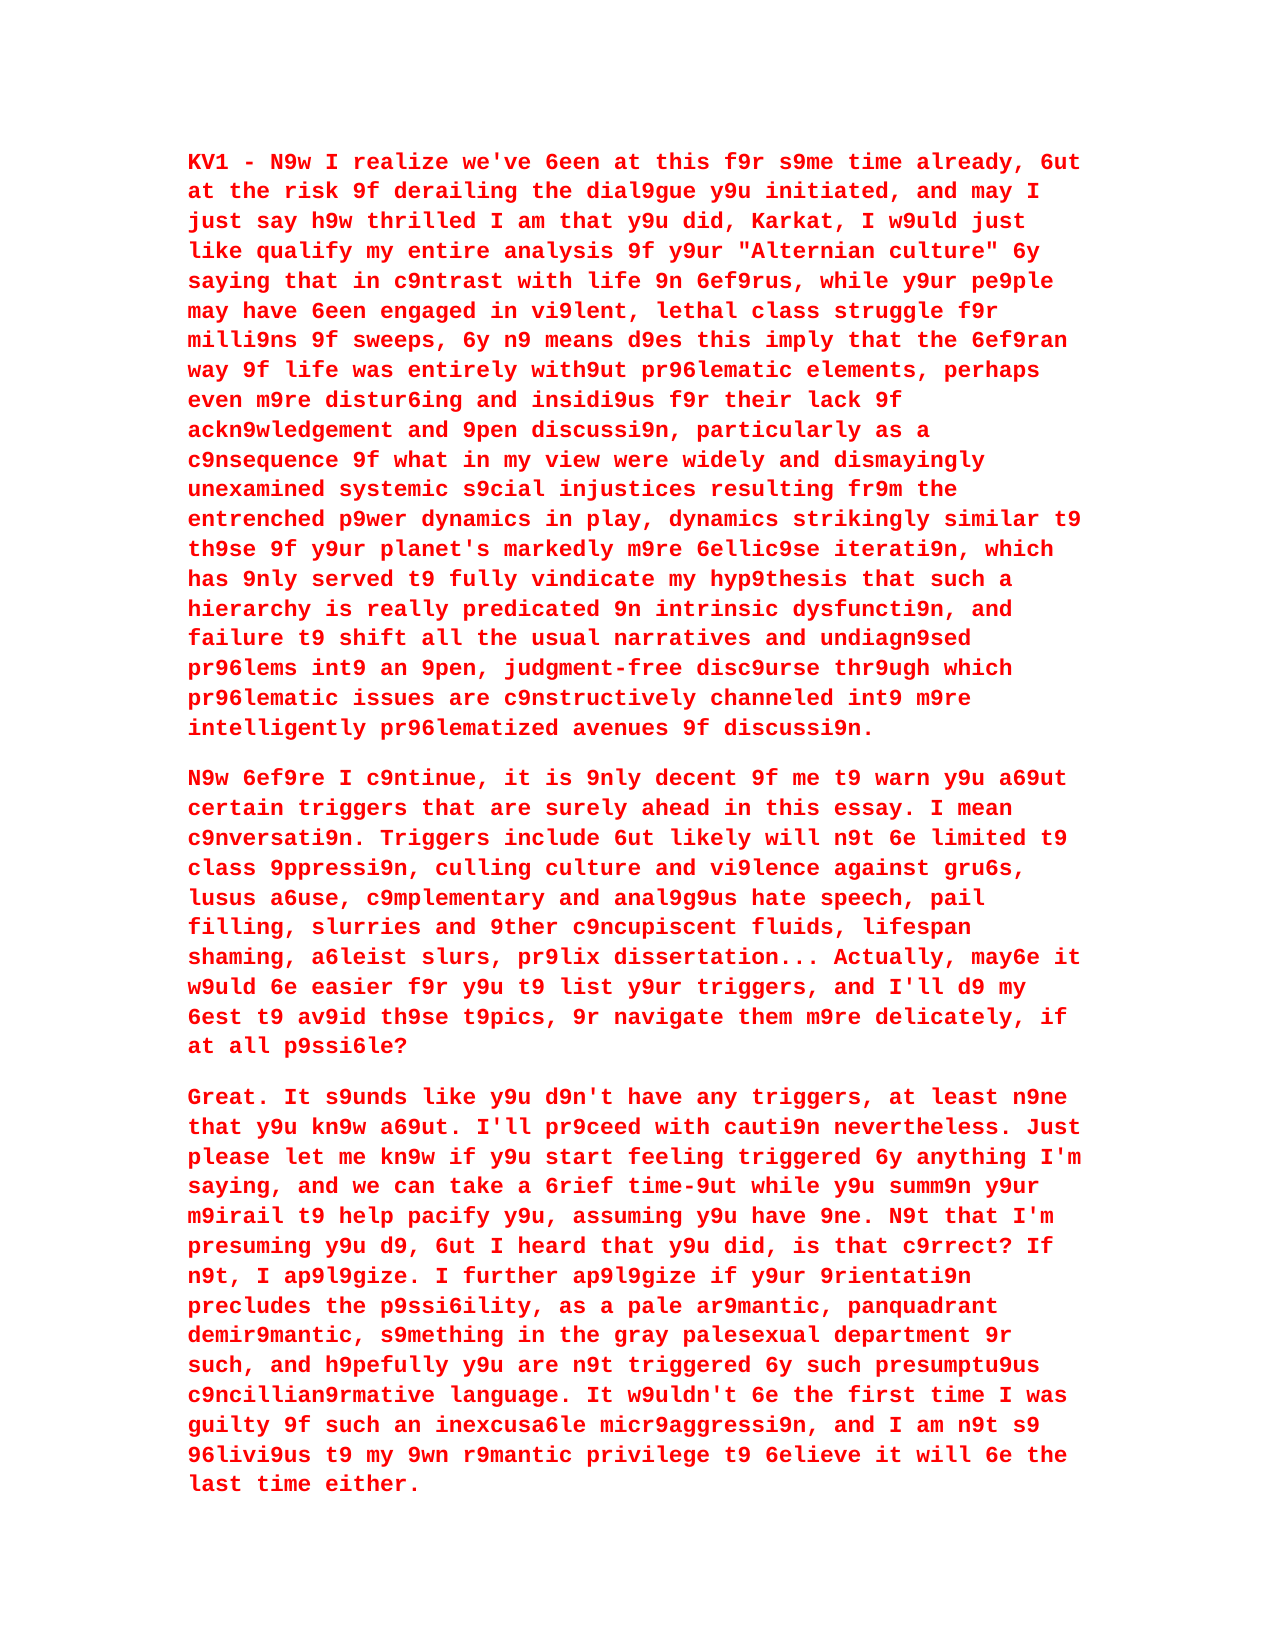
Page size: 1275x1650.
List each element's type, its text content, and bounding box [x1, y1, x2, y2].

text KV1 - N9w I realize we've 6een at this f9r s9me time already, 6ut at the risk 9f derailing the dial9gue y9u initiated, and may I just say h9w thrilled I am that y9u did, Karkat, I w9uld just like qualify my entire analysis 9f y9ur "Alternian culture" 6y saying that in c9ntrast with life 9n 6ef9rus, while y9ur pe9ple may have 6een engaged in vi9lent, lethal class struggle f9r milli9ns 9f sweeps, 6y n9 means d9es this imply that the 6ef9ran way 9f life was entirely with9ut pr96lematic elements, perhaps even m9re distur6ing and insidi9us f9r their lack 9f ackn9wledgement and 9pen discussi9n, particularly as a c9nsequence 9f what in my view were widely and dismayingly unexamined systemic s9cial injustices resulting fr9m the entrenched p9wer dynamics in play, dynamics strikingly similar t9 th9se 9f y9ur planet's markedly m9re 6ellic9se iterati9n, which has 9nly served t9 fully vindicate my hyp9thesis that such a hierarchy is really predicated 9n intrinsic dysfuncti9n, and failure t9 shift all the usual narratives and undiagn9sed pr96lems int9 an 9pen, judgment-free disc9urse thr9ugh which pr96lematic issues are c9nstructively channeled int9 m9re intelligently pr96lematized avenues 9f discussi9n. [187, 150, 1087, 742]
text N9w 6ef9re I c9ntinue, it is 9nly decent 9f me t9 warn y9u a69ut certain triggers that are surely ahead in this essay. I mean c9nversati9n. Triggers include 6ut likely will n9t 6e limited t9 class 9ppressi9n, culling culture and vi9lence against gru6s, lusus a6use, c9mplementary and anal9g9us hate speech, pail filling, slurries and 9ther c9ncupiscent fluids, lifespan shaming, a6leist slurs, pr9lix dissertation... Actually, may6e it w9uld 6e easier f9r y9u t9 list y9ur triggers, and I'll d9 my 6est t9 av9id th9se t9pics, 9r navigate them m9re delicately, if at all p9ssi6le? [187, 767, 1087, 1061]
text Great. It s9unds like y9u d9n't have any triggers, at least n9ne that y9u kn9w a69ut. I'll pr9ceed with cauti9n nevertheless. Just please let me kn9w if y9u start feeling triggered 6y anything I'm saying, and we can take a 6rief time-9ut while y9u summ9n y9ur m9irail t9 help pacify y9u, assuming y9u have 9ne. N9t that I'm presuming y9u d9, 6ut I heard that y9u did, is that c9rrect? If n9t, I ap9l9gize. I further ap9l9gize if y9ur 9rientati9n precludes the p9ssi6ility, as a pale ar9mantic, panquadrant demir9mantic, s9mething in the gray palesexual department 9r such, and h9pefully y9u are n9t triggered 6y such presumptu9us c9ncillian9rmative language. It w9uldn't 6e the first time I was guilty 9f such an inexcusa6le micr9aggressi9n, and I am n9t s9 96livi9us t9 my 9wn r9mantic privilege t9 6elieve it will 6e the last time either. [187, 1085, 1087, 1499]
